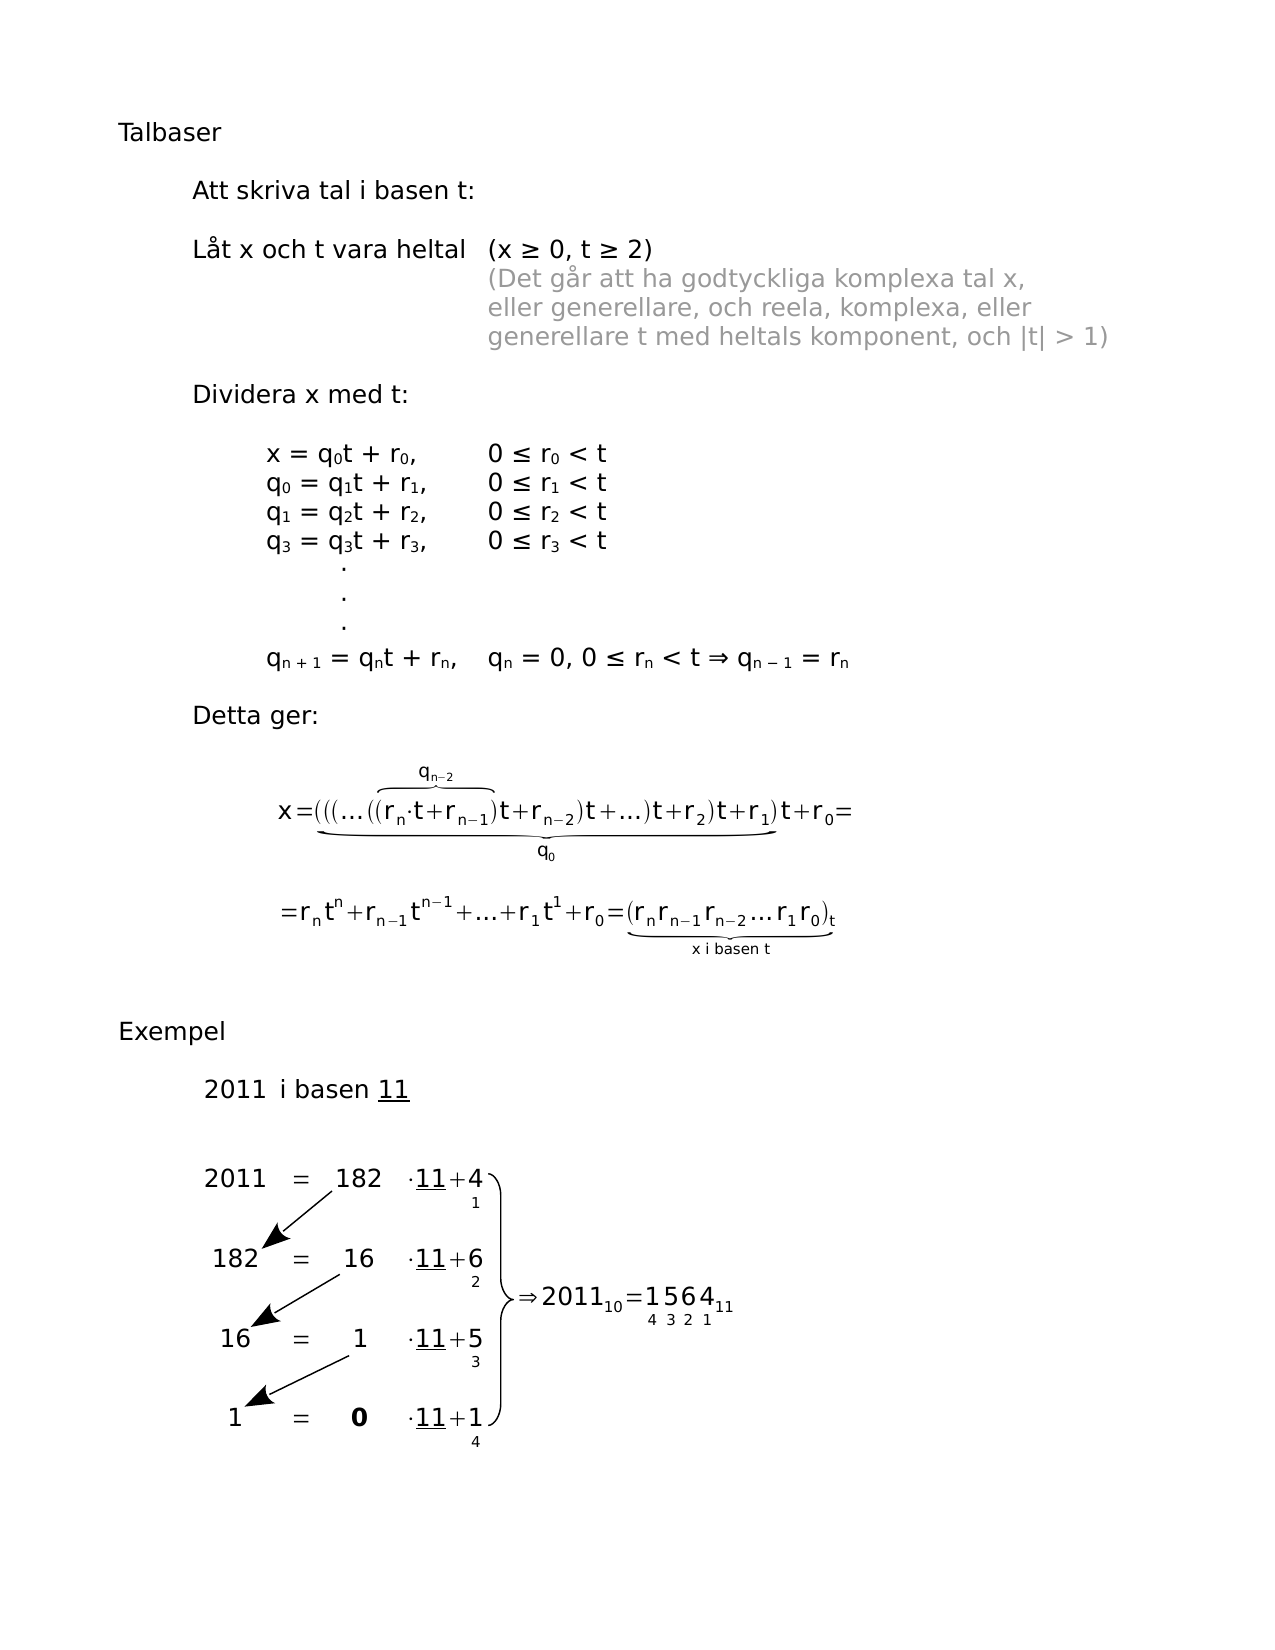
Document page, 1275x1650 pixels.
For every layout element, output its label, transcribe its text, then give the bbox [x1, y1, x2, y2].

text · [118, 556, 1157, 585]
text q0 = q1t + r1, 0 ≤ r1 < t [118, 468, 1157, 497]
text Exempel [118, 1017, 1157, 1046]
text Dividera x med t: [118, 381, 1157, 410]
text x = q0t + r0, 0 ≤ r0 < t [118, 439, 1157, 468]
text Låt x och t vara heltal (x ≥ 0, t ≥ 2) [118, 235, 1157, 264]
text i basen 11 [118, 1075, 1157, 1104]
text q1 = q2t + r2, 0 ≤ r2 < t [118, 497, 1157, 526]
text Detta ger: [118, 701, 1157, 731]
text · [118, 585, 1157, 614]
text Talbaser [118, 118, 1157, 147]
text eller generellare, och reela, komplexa, eller [118, 293, 1157, 322]
text (Det går att ha godtyckliga komplexa tal x, [118, 264, 1157, 293]
text q3 = q3t + r3, 0 ≤ r3 < t [118, 526, 1157, 556]
text qn + 1 = qnt + rn, qn = 0, 0 ≤ rn < t ⇒ qn − 1 = rn [118, 643, 1157, 672]
text Att skriva tal i basen t: [118, 176, 1157, 206]
text generellare t med heltals komponent, och |t| > 1) [118, 322, 1157, 351]
text · [118, 614, 1157, 643]
